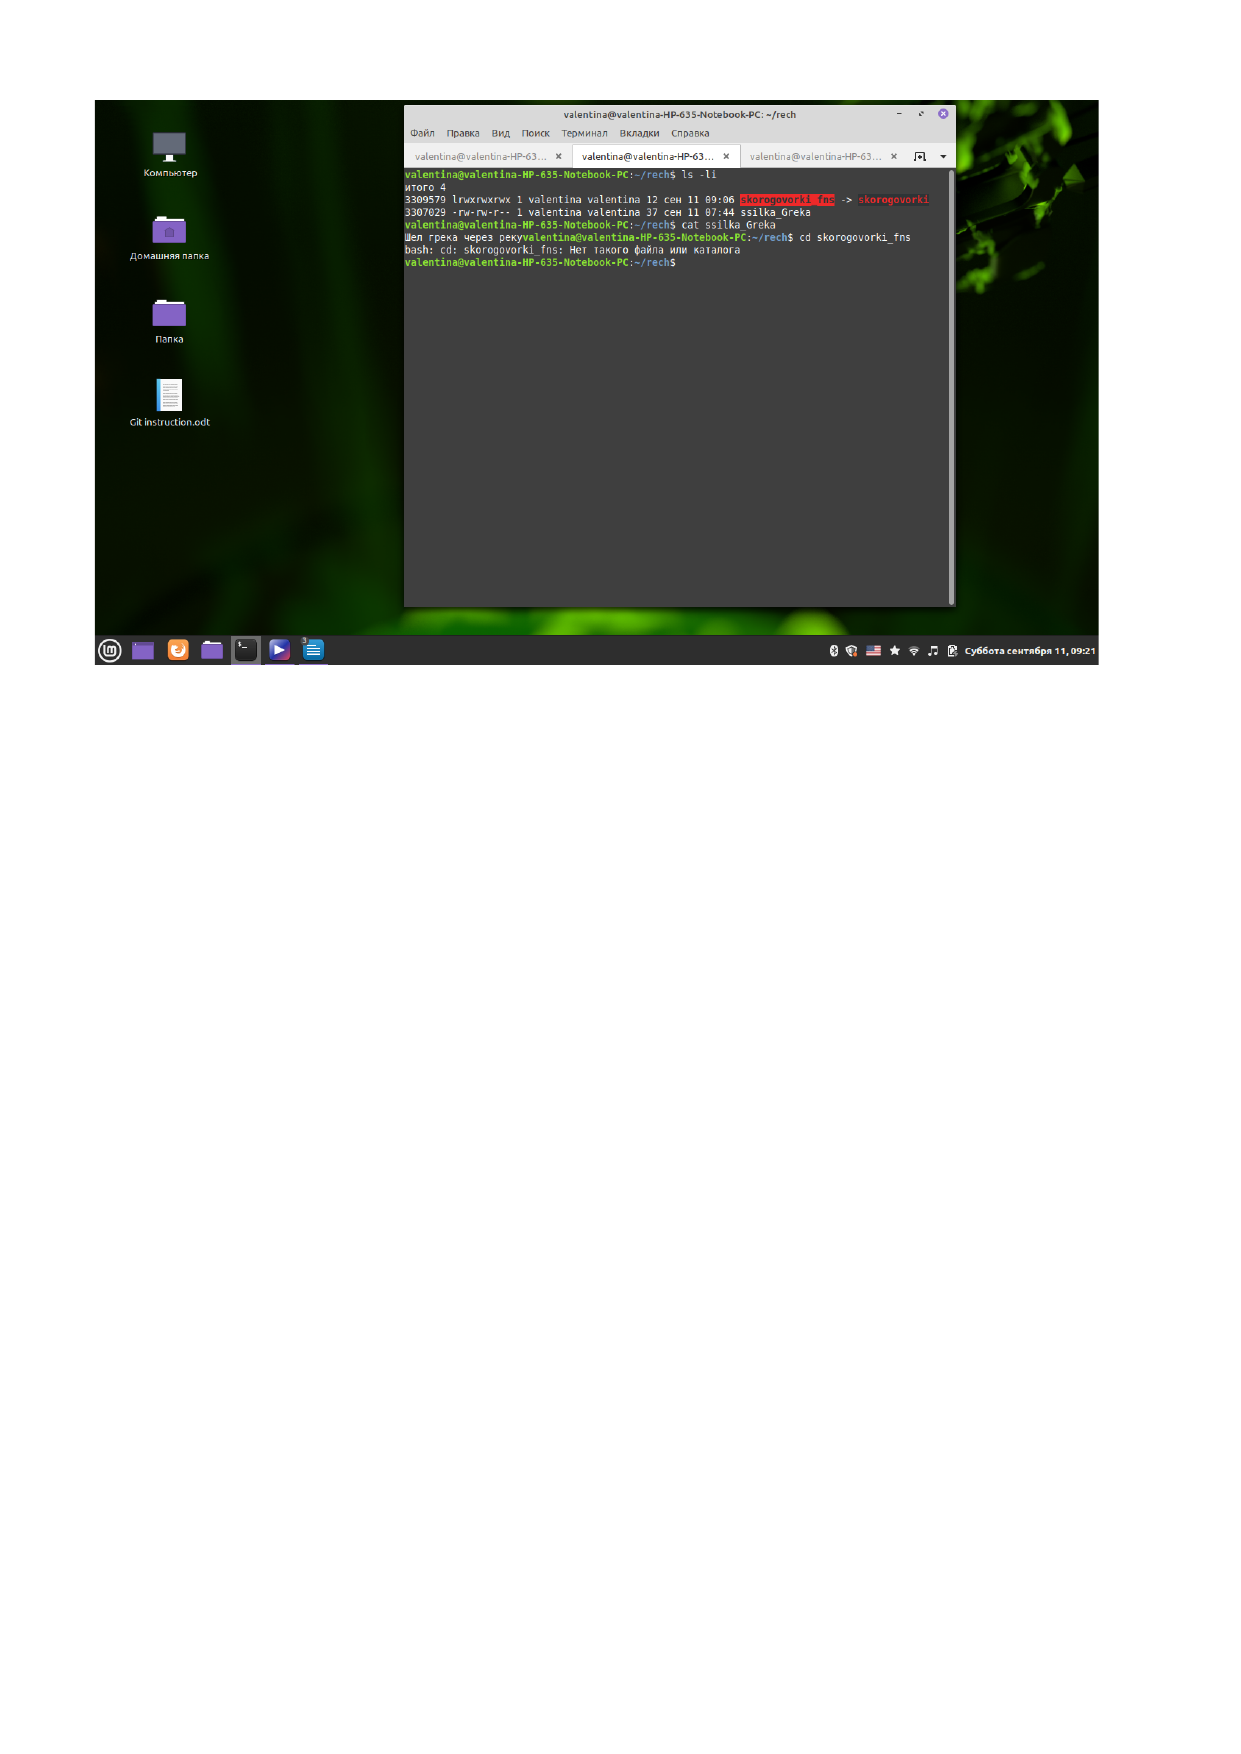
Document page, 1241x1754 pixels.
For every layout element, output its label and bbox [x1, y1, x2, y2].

picture [94, 100, 1099, 665]
